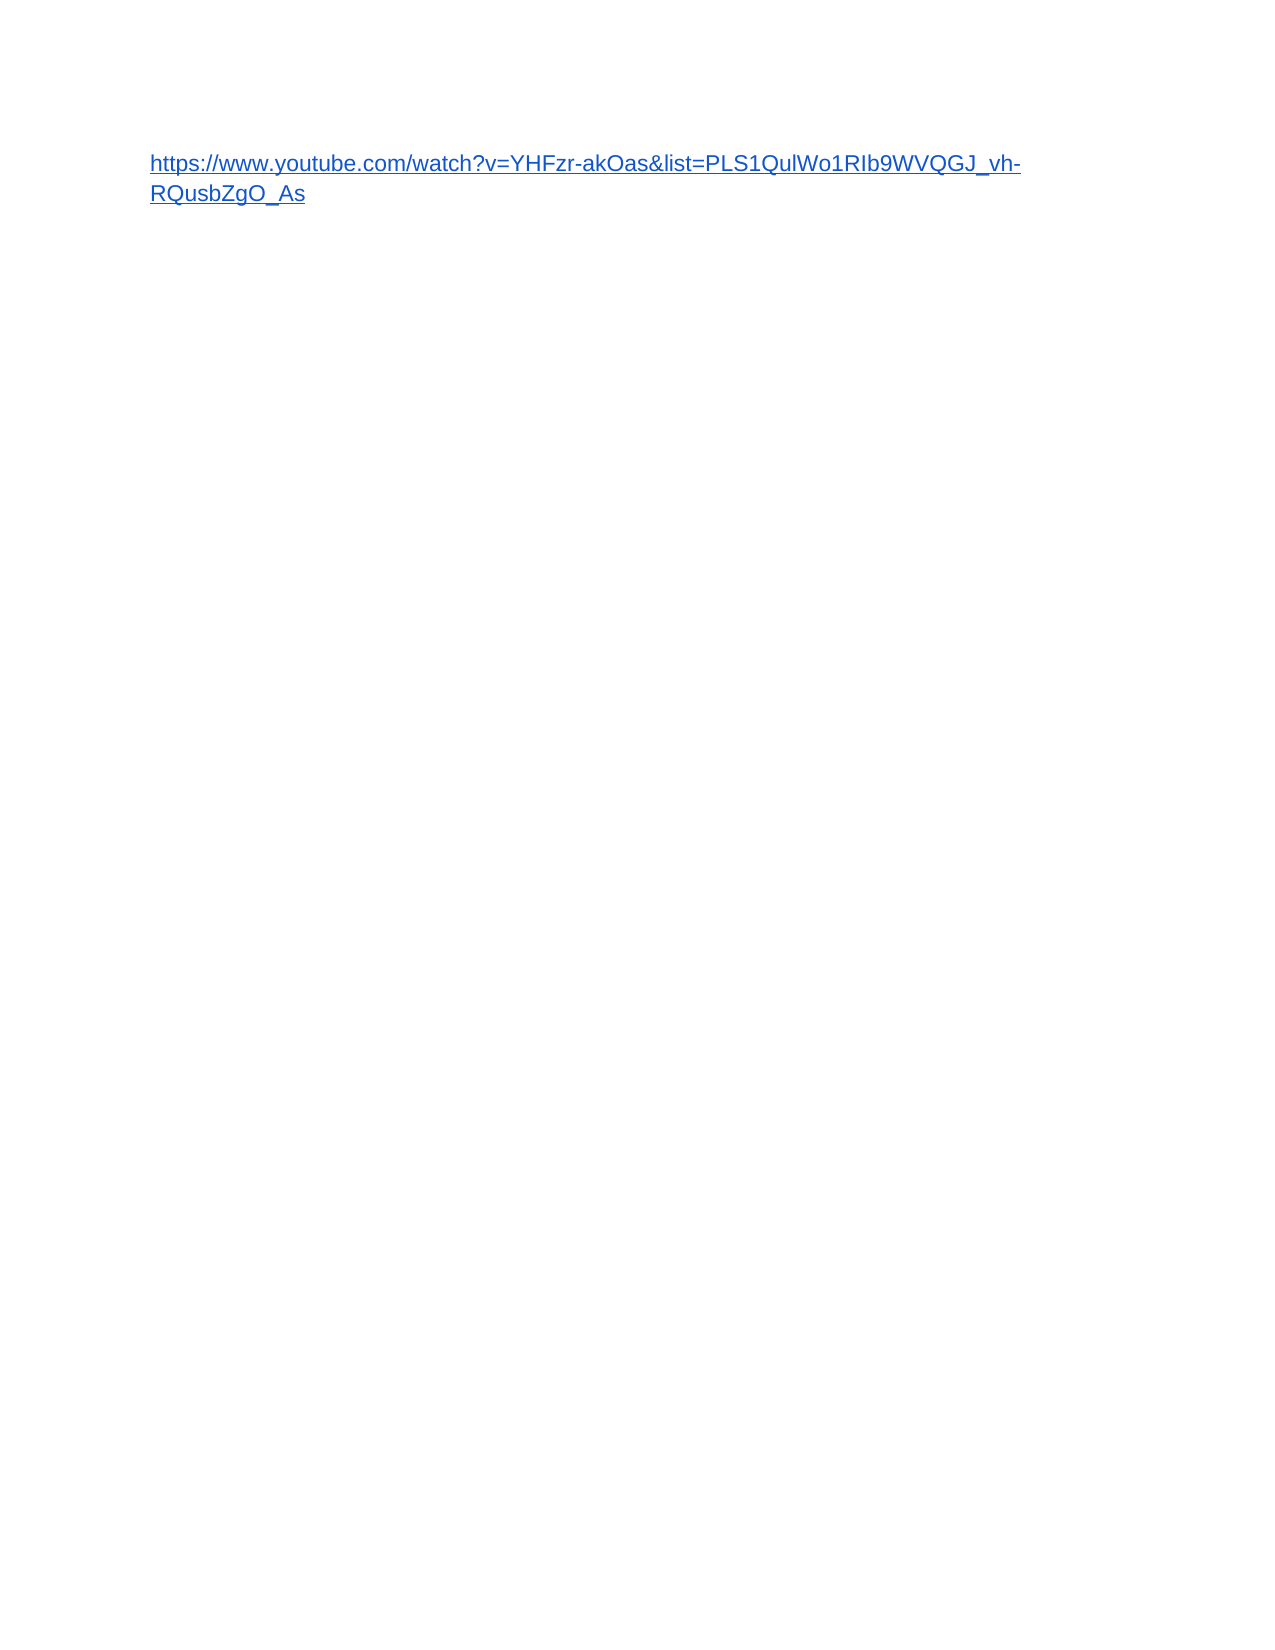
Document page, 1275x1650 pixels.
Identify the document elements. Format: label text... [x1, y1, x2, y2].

text https://www.youtube.com/watch?v=YHFzr-akOas&list=PLS1QulWo1RIb9WVQGJ_vh-RQusbZgO_As [150, 150, 1125, 207]
